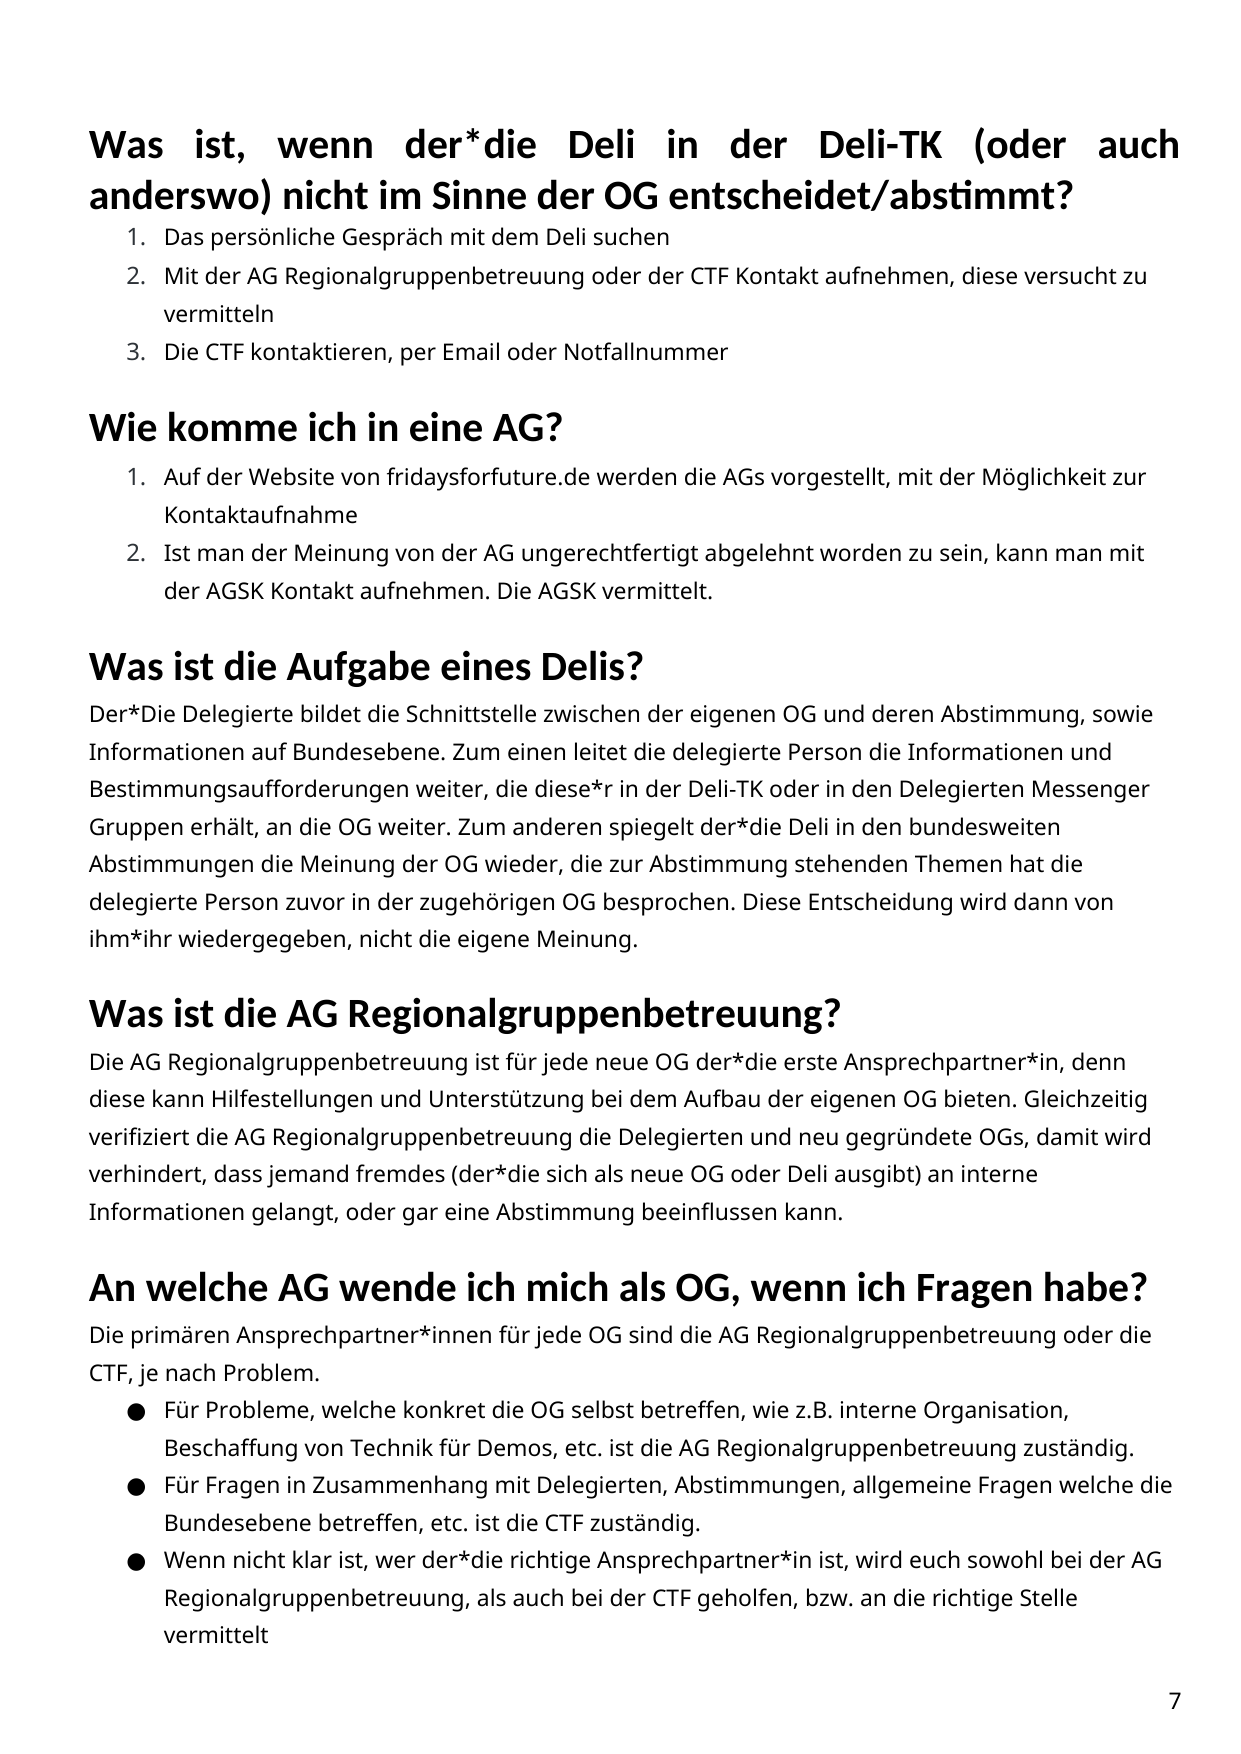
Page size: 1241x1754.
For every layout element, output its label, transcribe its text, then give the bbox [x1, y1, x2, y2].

text Die primären Ansprechpartner*innen für jede OG sind die AG Regionalgruppenbetreuung oder die CTF, je nach Problem. [88, 1319, 1181, 1388]
list Ist man der Meinung von der AG ungerechtfertigt abgelehnt worden zu sein, kann man mit der AGSK Kontakt aufnehmen. Die AGSK vermittelt. [126, 536, 1181, 606]
list Die CTF kontaktieren, per Email oder Notfallnummer [126, 335, 1181, 368]
subtitle Wie komme ich in eine AG? [88, 401, 1181, 452]
text Die AG Regionalgruppenbetreuung ist für jede neue OG der*die erste Ansprechpartner*in, denn diese kann Hilfestellungen und Unterstützung bei dem Aufbau der eigenen OG bieten. Gleichzeitig verifiziert die AG Regionalgruppenbetreuung die Delegierten und neu gegründete OGs, damit wird verhindert, dass jemand fremdes (der*die sich als neue OG oder Deli ausgibt) an interne Informationen gelangt, oder gar eine Abstimmung beeinflussen kann. [88, 1046, 1181, 1227]
text Der*Die Delegierte bildet die Schnittstelle zwischen der eigenen OG und deren Abstimmung, sowie Informationen auf Bundesebene. Zum einen leitet die delegierte Person die Informationen und Bestimmungsaufforderungen weiter, die diese*r in der Deli-TK oder in den Delegierten Messenger Gruppen erhält, an die OG weiter. Zum anderen spiegelt der*die Deli in den bundesweiten Abstimmungen die Meinung der OG wieder, die zur Abstimmung stehenden Themen hat die delegierte Person zuvor in der zugehörigen OG besprochen. Diese Entscheidung wird dann von ihm*ihr wiedergegeben, nicht die eigene Meinung. [88, 698, 1181, 954]
list Auf der Website von fridaysforfuture.de werden die AGs vorgestellt, mit der Möglichkeit zur Kontaktaufnahme [126, 460, 1181, 530]
list Das persönliche Gespräch mit dem Deli suchen [126, 220, 1181, 252]
list Für Probleme, welche konkret die OG selbst betreffen, wie z.B. interne Organisation, Beschaffung von Technik für Demos, etc. ist die AG Regionalgruppenbetreuung zuständig. [126, 1394, 1181, 1463]
subtitle An welche AG wende ich mich als OG, wenn ich Fragen habe? [88, 1261, 1181, 1311]
subtitle Was ist die AG Regionalgruppenbetreuung? [88, 987, 1181, 1038]
list Mit der AG Regionalgruppenbetreuung oder der CTF Kontakt aufnehmen, diese versucht zu vermitteln [126, 259, 1181, 329]
subtitle Was ist die Aufgabe eines Delis? [88, 639, 1181, 690]
list Für Fragen in Zusammenhang mit Delegierten, Abstimmungen, allgemeine Fragen welche die Bundesebene betreffen, etc. ist die CTF zuständig. [126, 1469, 1181, 1538]
subtitle Was ist, wenn der*die Deli in der Deli-TK (oder auch anderswo) nicht im Sinne der OG entscheidet/abstimmt? [88, 118, 1181, 220]
list Wenn nicht klar ist, wer der*die richtige Ansprechpartner*in ist, wird euch sowohl bei der AG Regionalgruppenbetreuung, als auch bei der CTF geholfen, bzw. an die richtige Stelle vermittelt [126, 1544, 1181, 1650]
